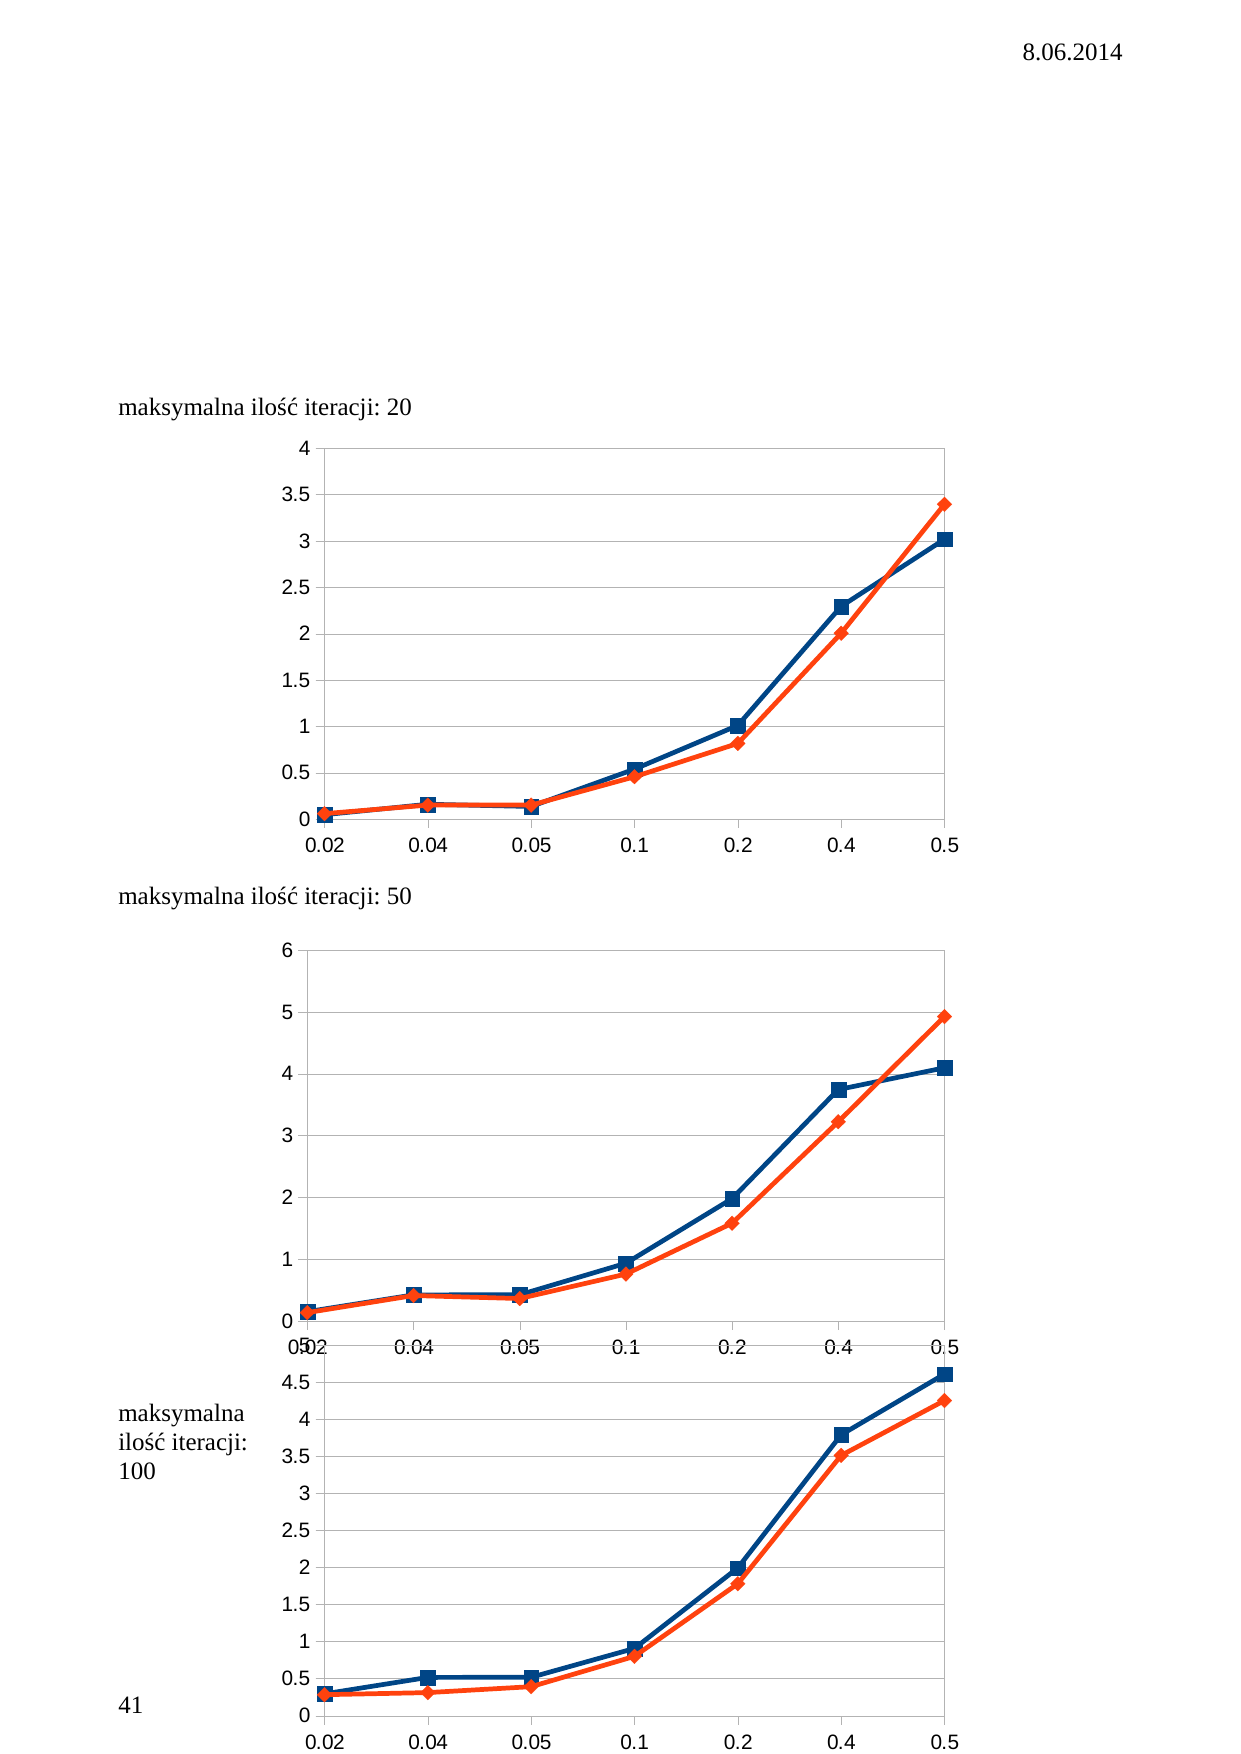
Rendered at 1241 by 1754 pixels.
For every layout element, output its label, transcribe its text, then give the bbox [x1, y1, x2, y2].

text [849, 1420, 944, 1456]
text [325, 1420, 859, 1456]
text [325, 1398, 897, 1419]
text maksymalna ilość iteracji: 20 [118, 392, 1122, 421]
text [829, 1420, 900, 1456]
text [945, 1398, 1122, 1485]
text [875, 1398, 938, 1419]
text [822, 1457, 944, 1485]
text [806, 1457, 835, 1485]
text maksymalna ilość iteracji: 50 [118, 881, 1122, 910]
text maksymalna ilość iteracji: 100 [118, 1398, 324, 1485]
text [325, 1457, 820, 1485]
